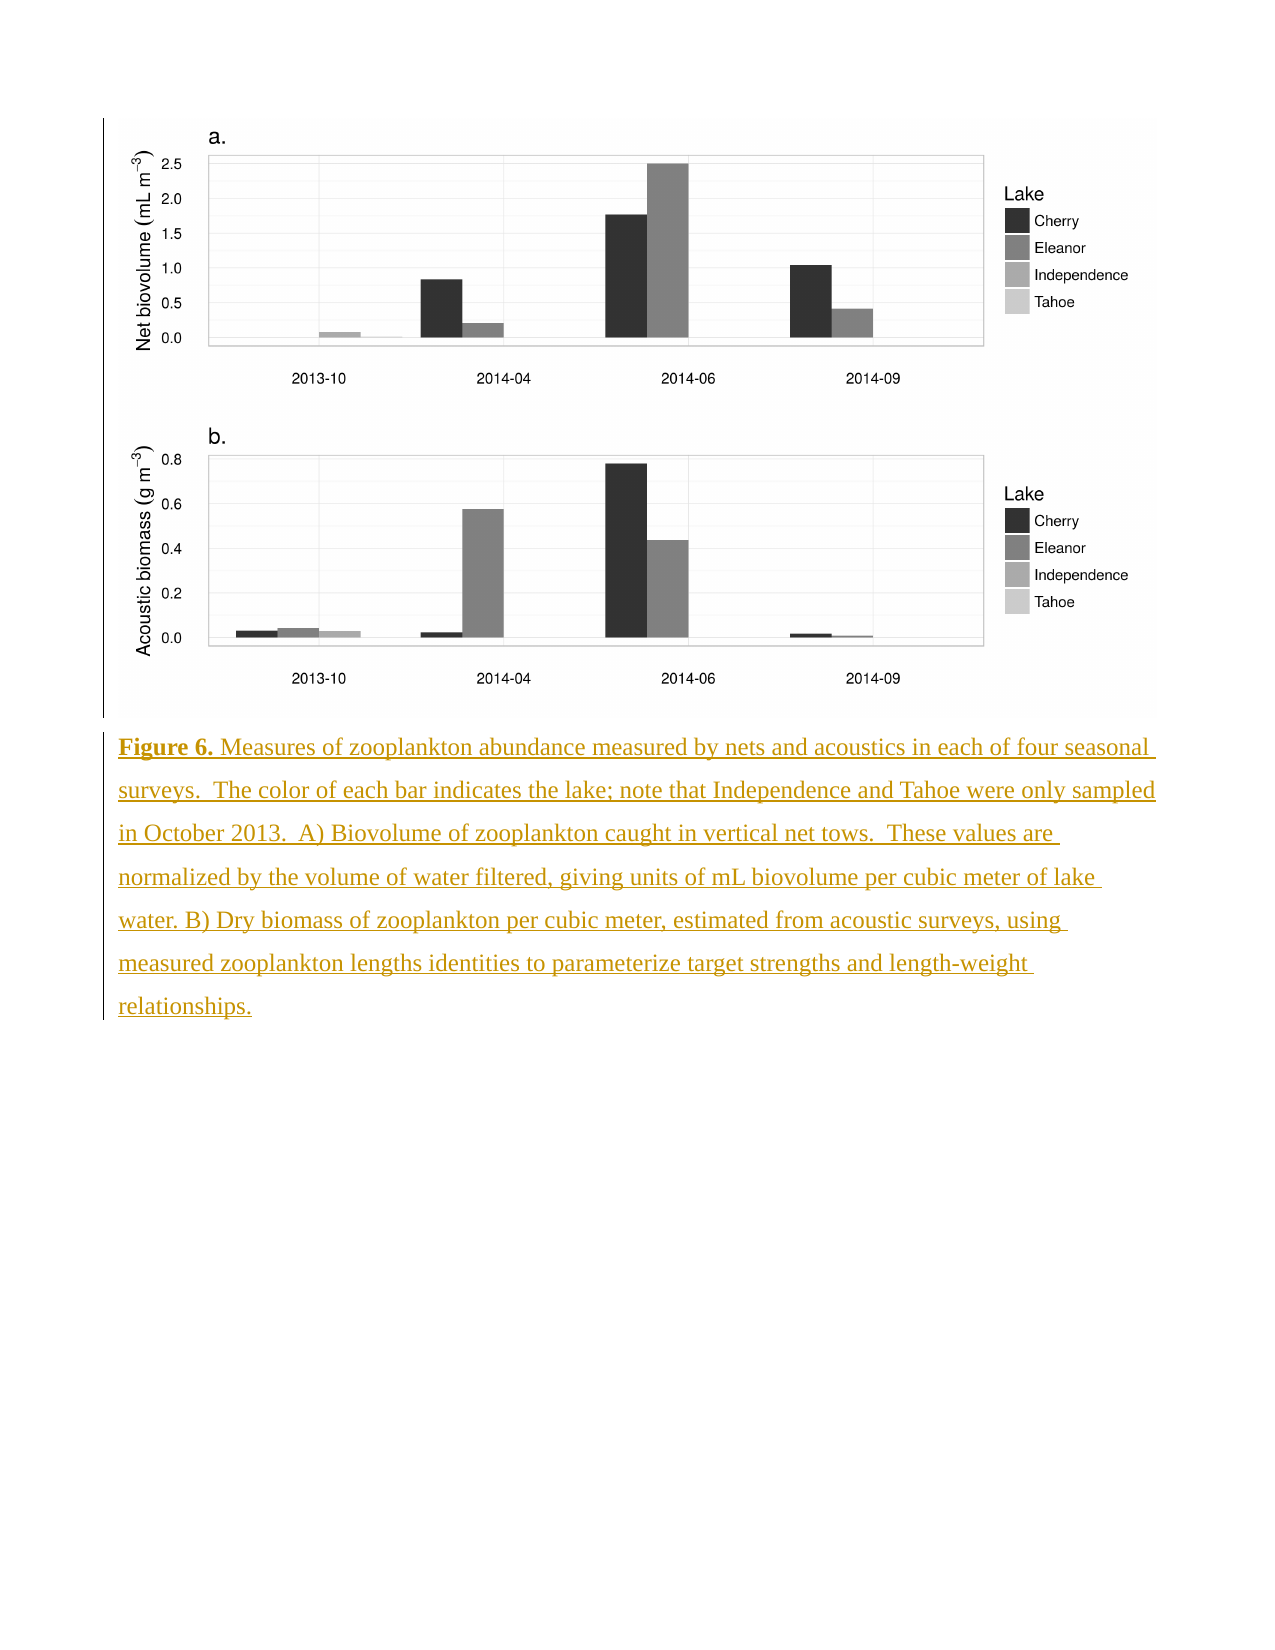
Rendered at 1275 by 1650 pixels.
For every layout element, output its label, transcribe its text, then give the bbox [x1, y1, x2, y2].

picture [118, 118, 1157, 718]
text Figure 6. Measures of zooplankton abundance measured by nets and acoustics in each of four seasonal surveys. The color of each bar indicates the lake; note that Independence and Tahoe were only sampled in October 2013. A) Biovolume of zooplankton caught in vertical net tows. These values are normalized by the volume of water filtered, giving units of mL biovolume per cubic meter of lake water. B) Dry biomass of zooplankton per cubic meter, estimated from acoustic surveys, using measured zooplankton lengths identities to parameterize target strengths and length-weight relationships. [118, 732, 1157, 1020]
